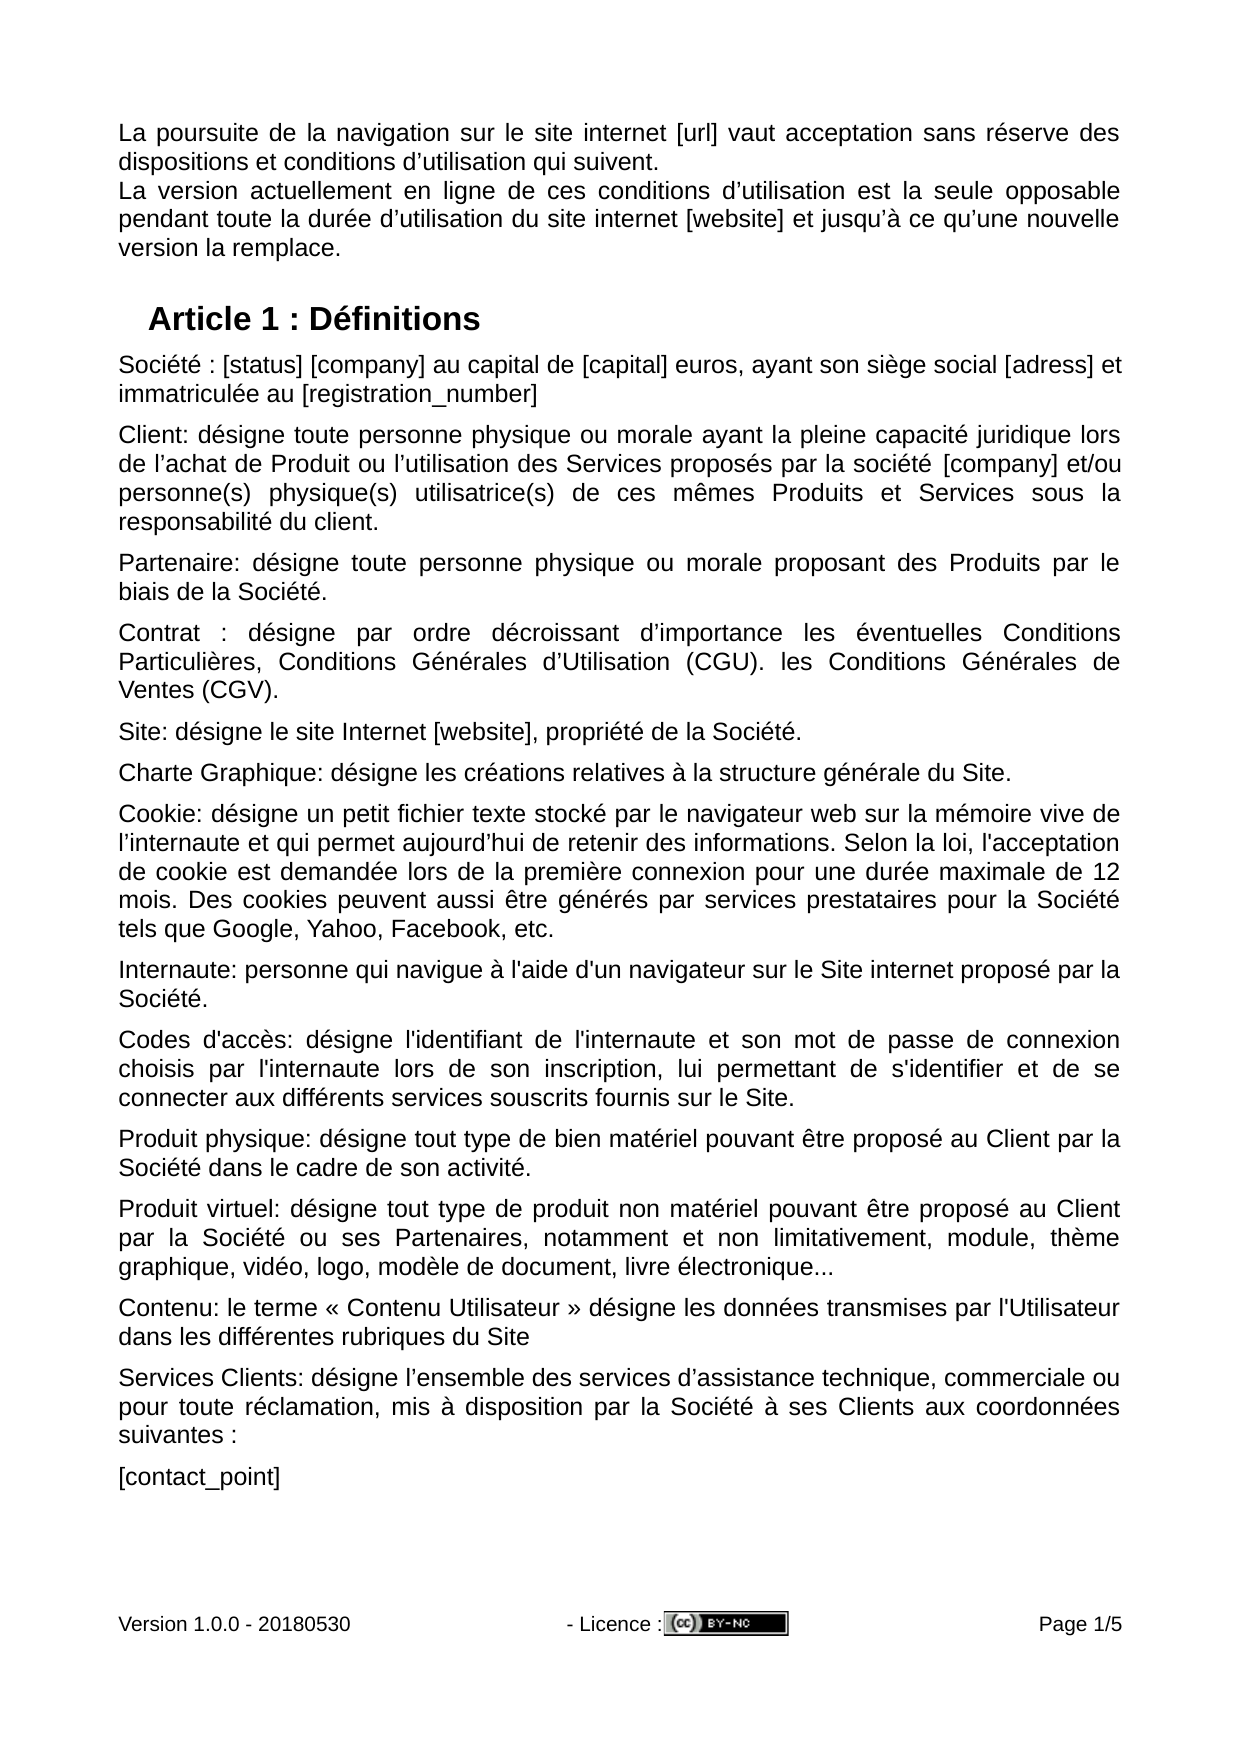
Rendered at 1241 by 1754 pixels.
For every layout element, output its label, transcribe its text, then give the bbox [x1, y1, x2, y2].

text Produit virtuel: désigne tout type de produit non matériel pouvant être proposé au Client par la Société ou ses Partenaires, notamment et non limitativement, module, thème graphique, vidéo, logo, modèle de document, livre électronique... [118, 1194, 1122, 1280]
text Contenu: le terme « Contenu Utilisateur » désigne les données transmises par l'Utilisateur dans les différentes rubriques du Site [118, 1293, 1122, 1350]
text Services Clients: désigne l’ensemble des services d’assistance technique, commerciale ou pour toute réclamation, mis à disposition par la Société à ses Clients aux coordonnées suivantes : [118, 1363, 1122, 1449]
text La poursuite de la navigation sur le site internet [url] vaut acceptation sans réserve des dispositions et conditions d’utilisation qui suivent. [118, 118, 1122, 176]
subtitle Article 1 : Définitions [118, 299, 1122, 338]
text Codes d'accès: désigne l'identifiant de l'internaute et son mot de passe de connexion choisis par l'internaute lors de son inscription, lui permettant de s'identifier et de se connecter aux différents services souscrits fournis sur le Site. [118, 1025, 1122, 1112]
text Partenaire: désigne toute personne physique ou morale proposant des Produits par le biais de la Société. [118, 548, 1122, 605]
text La version actuellement en ligne de ces conditions d’utilisation est la seule opposable pendant toute la durée d’utilisation du site internet [website] et jusqu’à ce qu’une nouvelle version la remplace. [118, 176, 1122, 262]
text Internaute: personne qui navigue à l'aide d'un navigateur sur le Site internet proposé par la Société. [118, 955, 1122, 1013]
text Charte Graphique: désigne les créations relatives à la structure générale du Site. [118, 758, 1122, 787]
picture [663, 1611, 789, 1636]
text Contrat : désigne par ordre décroissant d’importance les éventuelles Conditions Particulières, Conditions Générales d’Utilisation (CGU). les Conditions Générales de Ventes (CGV). [118, 618, 1122, 704]
text Cookie: désigne un petit fichier texte stocké par le navigateur web sur la mémoire vive de l’internaute et qui permet aujourd’hui de retenir des informations. Selon la loi, l'acceptation de cookie est demandée lors de la première connexion pour une durée maximale de 12 mois. Des cookies peuvent aussi être générés par services prestataires pour la Société tels que Google, Yahoo, Facebook, etc. [118, 799, 1122, 943]
text Produit physique: désigne tout type de bien matériel pouvant être proposé au Client par la Société dans le cadre de son activité. [118, 1124, 1122, 1182]
text Site: désigne le site Internet [website], propriété de la Société. [118, 717, 1122, 745]
text Société : [status] [company] au capital de [capital] euros, ayant son siège social [adress] et immatriculée au [registration_number] [118, 350, 1122, 408]
text Client: désigne toute personne physique ou morale ayant la pleine capacité juridique lors de l’achat de Produit ou l’utilisation des Services proposés par la société [company] et/ou personne(s) physique(s) utilisatrice(s) de ces mêmes Produits et Services sous la responsabilité du client. [118, 420, 1122, 535]
text [contact_point] [118, 1462, 1122, 1490]
